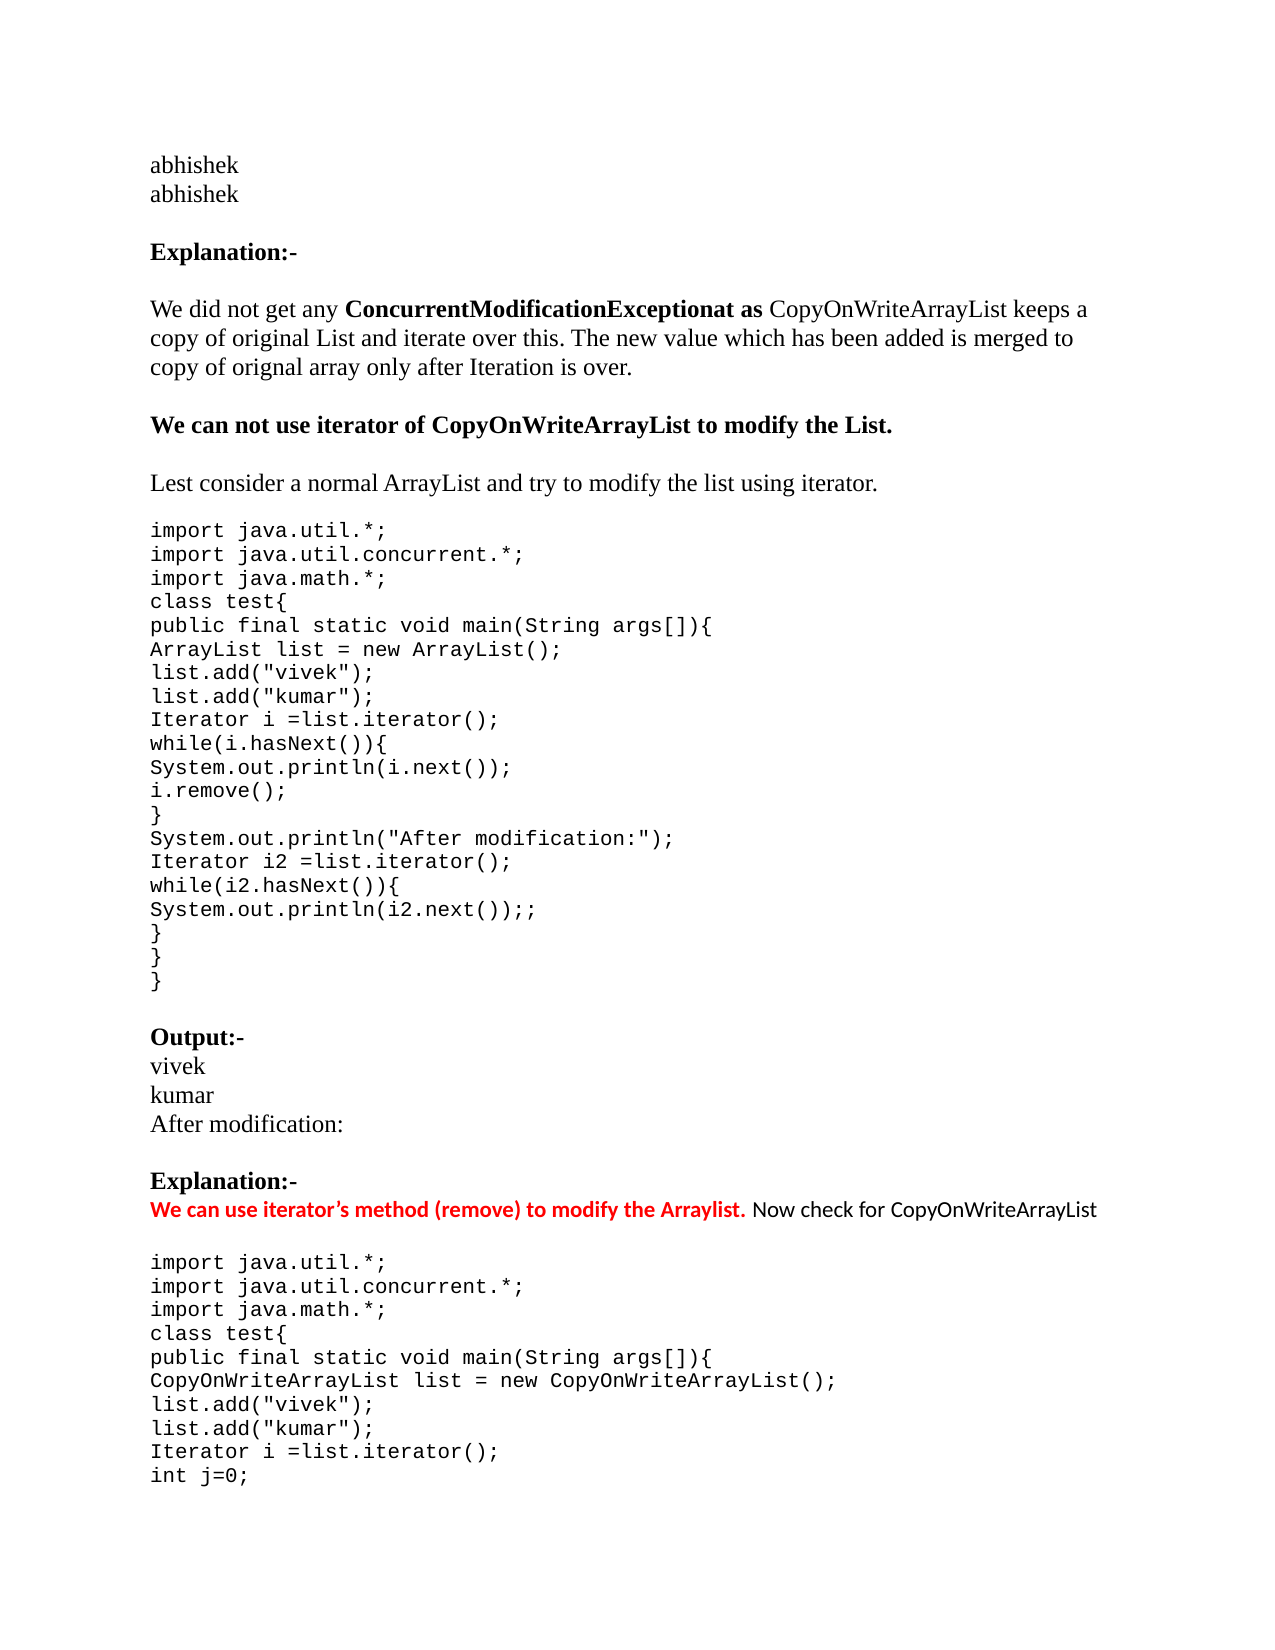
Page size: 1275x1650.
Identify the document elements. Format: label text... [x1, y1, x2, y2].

text Output:- [150, 1022, 1125, 1051]
text We can not use iterator of CopyOnWriteArrayList to modify the List. [150, 410, 1125, 439]
text After modification: [150, 1109, 1125, 1137]
text We did not get any ConcurrentModificationExceptionat as CopyOnWriteArrayList keeps a copy of original List and iterate over this. The new value which has been added is merged to copy of orignal array only after Iteration is over. [150, 294, 1125, 381]
text abhishek [150, 150, 1125, 179]
text kumar [150, 1080, 1125, 1109]
text vivek [150, 1051, 1125, 1080]
text Explanation:- [150, 1166, 1125, 1195]
text import java.util.*; import java.util.concurrent.*; import java.math.*; class test{ public final static void main(String args[]){ CopyOnWriteArrayList list = new CopyOnWriteArrayList(); list.add("vivek"); list.add("kumar"); Iterator i =list.iterator(); int j=0; [150, 1252, 1125, 1488]
text Lest consider a normal ArrayList and try to modify the list using iterator. import java.util.*; import java.util.concurrent.*; import java.math.*; class test{ public final static void main(String args[]){ ArrayList list = new ArrayList(); list.add("vivek"); list.add("kumar"); Iterator i =list.iterator(); while(i.hasNext()){ System.out.println(i.next()); i.remove(); } System.out.println("After modification:"); Iterator i2 =list.iterator(); while(i2.hasNext()){ System.out.println(i2.next());; } } } [150, 468, 1125, 993]
text abhishek [150, 179, 1125, 207]
text Explanation:- [150, 237, 1125, 265]
text We can use iterator’s method (remove) to modify the Arraylist. Now check for CopyOnWriteArrayList [150, 1195, 1125, 1223]
